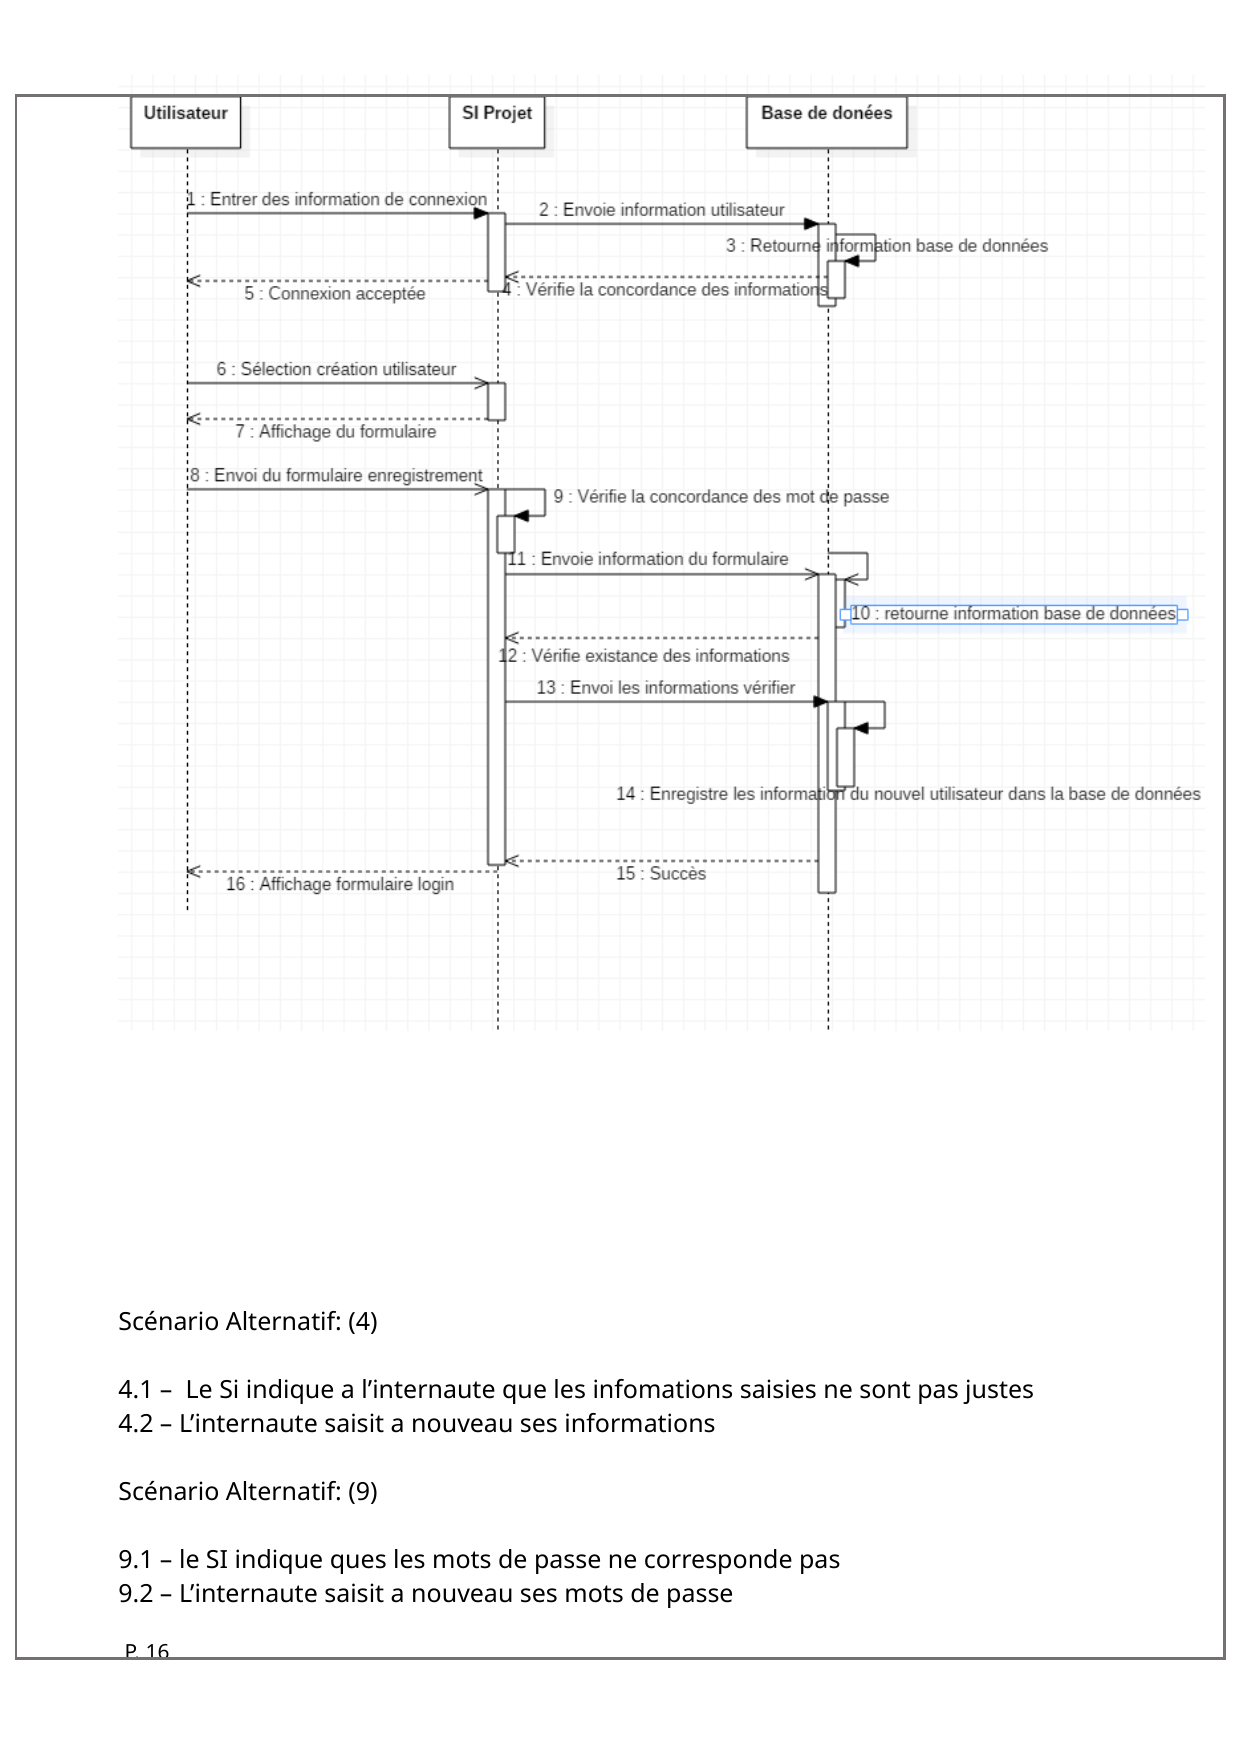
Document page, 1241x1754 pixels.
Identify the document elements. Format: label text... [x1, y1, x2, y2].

text 9.2 – L’internaute saisit a nouveau ses mots de passe [118, 1576, 1122, 1610]
text 9.1 – le SI indique ques les mots de passe ne corresponde pas [118, 1542, 1122, 1576]
text 4.1 – Le Si indique a l’internaute que les infomations saisies ne sont pas justes [118, 1371, 1122, 1406]
text 4.2 – L’internaute saisit a nouveau ses informations [118, 1406, 1122, 1439]
text Scénario Alternatif: (9) [118, 1474, 1122, 1508]
text Scénario Alternatif: (4) [118, 1303, 1122, 1337]
